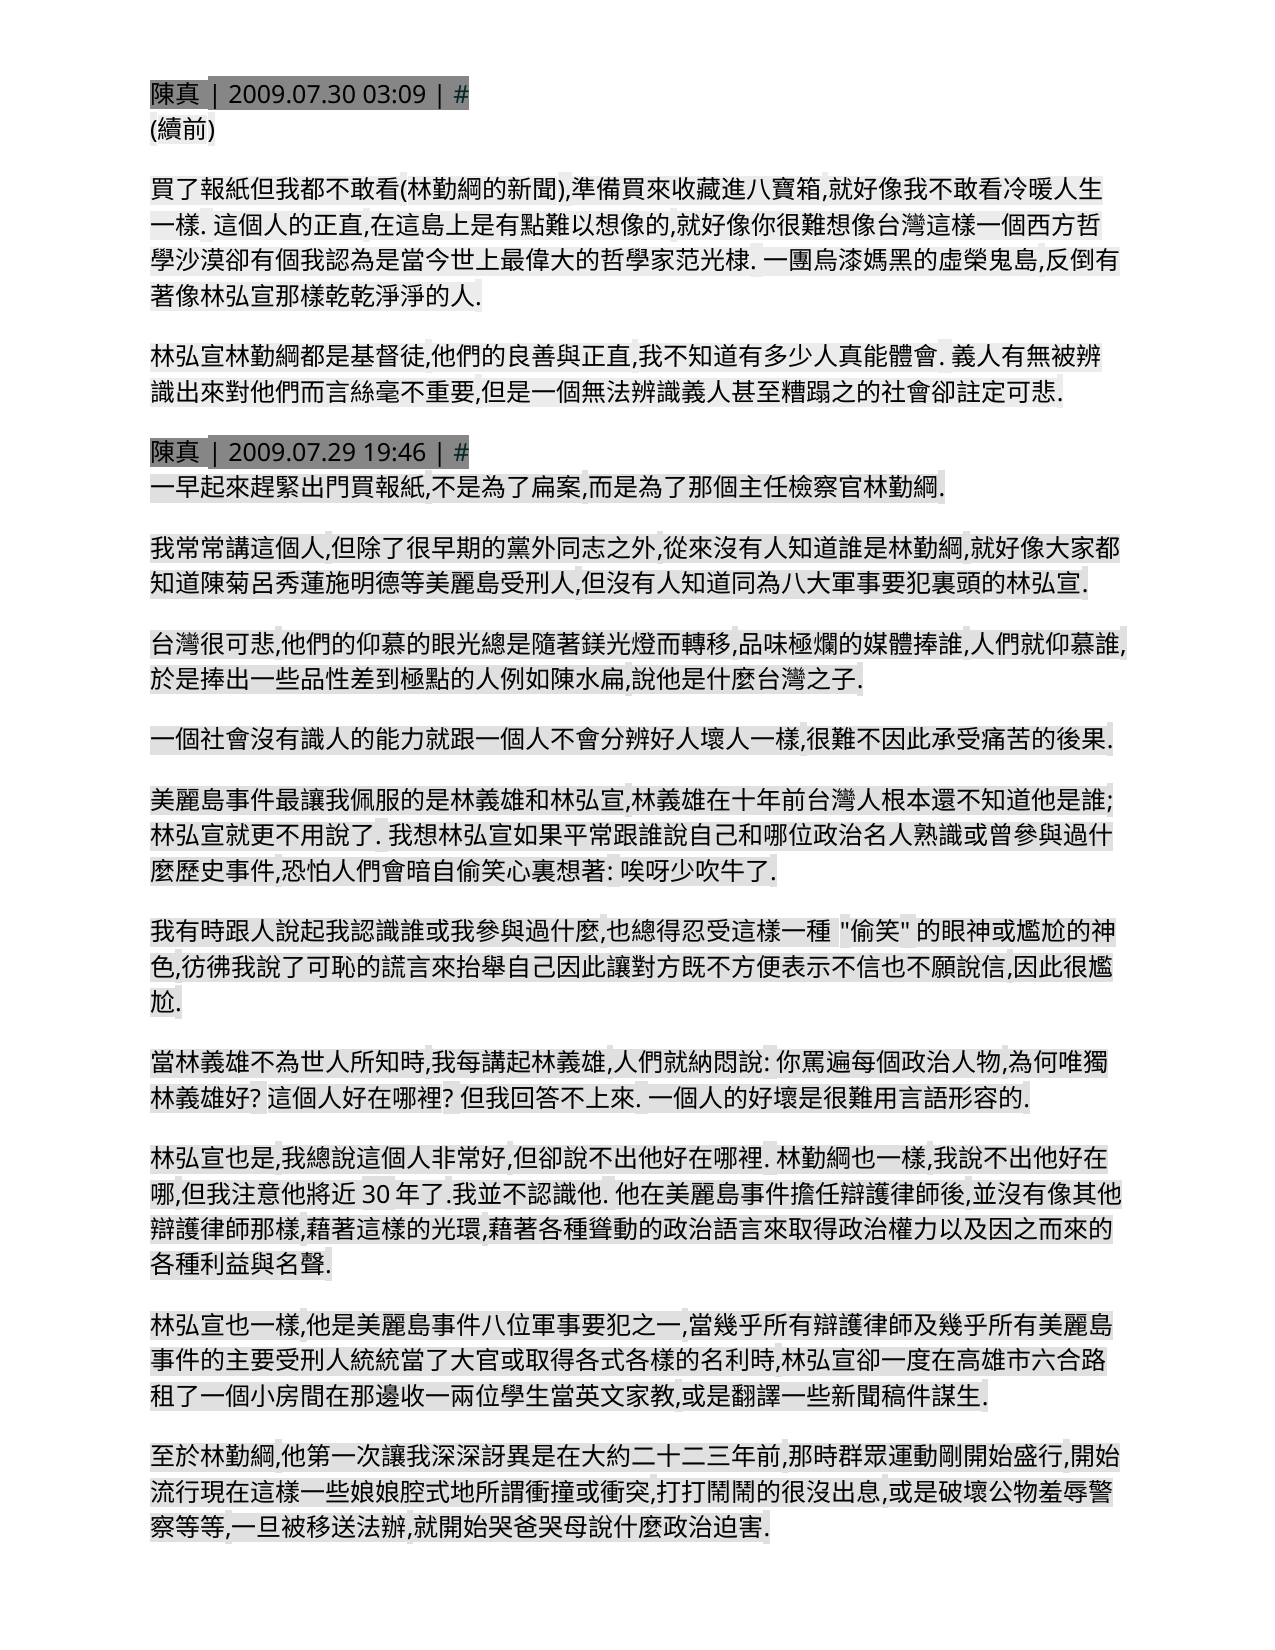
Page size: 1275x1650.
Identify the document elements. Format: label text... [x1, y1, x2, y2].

text 我常常講這個人,但除了很早期的黨外同志之外,從來沒有人知道誰是林勤綱,就好像大家都知道陳菊呂秀蓮施明德等美麗島受刑人,但沒有人知道同為八大軍事要犯裏頭的林弘宣. [150, 529, 1125, 600]
text 林弘宣也一樣,他是美麗島事件八位軍事要犯之一,當幾乎所有辯護律師及幾乎所有美麗島事件的主要受刑人統統當了大官或取得各式各樣的名利時,林弘宣卻一度在高雄市六合路租了一個小房間在那邊收一兩位學生當英文家教,或是翻譯一些新聞稿件謀生. [150, 1306, 1125, 1412]
text 一早起來趕緊出門買報紙,不是為了扁案,而是為了那個主任檢察官林勤綱. [150, 469, 1125, 504]
text 至於林勤綱,他第一次讓我深深訝異是在大約二十二三年前,那時群眾運動剛開始盛行,開始流行現在這樣一些娘娘腔式地所謂衝撞或衝突,打打鬧鬧的很沒出息,或是破壞公物羞辱警察等等,一旦被移送法辦,就開始哭爸哭母說什麼政治迫害. [150, 1437, 1125, 1544]
text 一個社會沒有識人的能力就跟一個人不會分辨好人壞人一樣,很難不因此承受痛苦的後果. [150, 721, 1125, 756]
text 陳真 | 2009.07.30 03:09 | # [150, 75, 1125, 110]
text 台灣很可悲,他們的仰慕的眼光總是隨著鎂光燈而轉移,品味極爛的媒體捧誰,人們就仰慕誰,於是捧出一些品性差到極點的人例如陳水扁,說他是什麼台灣之子. [150, 625, 1125, 696]
text 陳真 | 2009.07.29 19:46 | # [150, 433, 1125, 469]
text 買了報紙但我都不敢看(林勤綱的新聞),準備買來收藏進八寶箱,就好像我不敢看冷暖人生一樣. 這個人的正直,在這島上是有點難以想像的,就好像你很難想像台灣這樣一個西方哲學沙漠卻有個我認為是當今世上最偉大的哲學家范光棣. 一團烏漆媽黑的虛榮鬼島,反倒有著像林弘宣那樣乾乾淨淨的人. [150, 171, 1125, 312]
text 林弘宣林勤綱都是基督徒,他們的良善與正直,我不知道有多少人真能體會. 義人有無被辨識出來對他們而言絲毫不重要,但是一個無法辨識義人甚至糟蹋之的社會卻註定可悲. [150, 337, 1125, 408]
text 林弘宣也是,我總說這個人非常好,但卻說不出他好在哪裡. 林勤綱也一樣,我說不出他好在哪,但我注意他將近30年了.我並不認識他. 他在美麗島事件擔任辯護律師後,並沒有像其他辯護律師那樣,藉著這樣的光環,藉著各種聳動的政治語言來取得政治權力以及因之而來的各種利益與名聲. [150, 1139, 1125, 1281]
text 當林義雄不為世人所知時,我每講起林義雄,人們就納悶說: 你罵遍每個政治人物,為何唯獨林義雄好? 這個人好在哪裡? 但我回答不上來. 一個人的好壞是很難用言語形容的. [150, 1044, 1125, 1114]
text 我有時跟人說起我認識誰或我參與過什麼,也總得忍受這樣一種 "偷笑" 的眼神或尷尬的神色,彷彿我說了可恥的謊言來抬舉自己因此讓對方既不方便表示不信也不願說信,因此很尷尬. [150, 912, 1125, 1019]
text (續前) [150, 110, 1125, 146]
text 美麗島事件最讓我佩服的是林義雄和林弘宣,林義雄在十年前台灣人根本還不知道他是誰;林弘宣就更不用說了. 我想林弘宣如果平常跟誰說自己和哪位政治名人熟識或曾參與過什麼歷史事件,恐怕人們會暗自偷笑心裏想著: 唉呀少吹牛了. [150, 781, 1125, 887]
